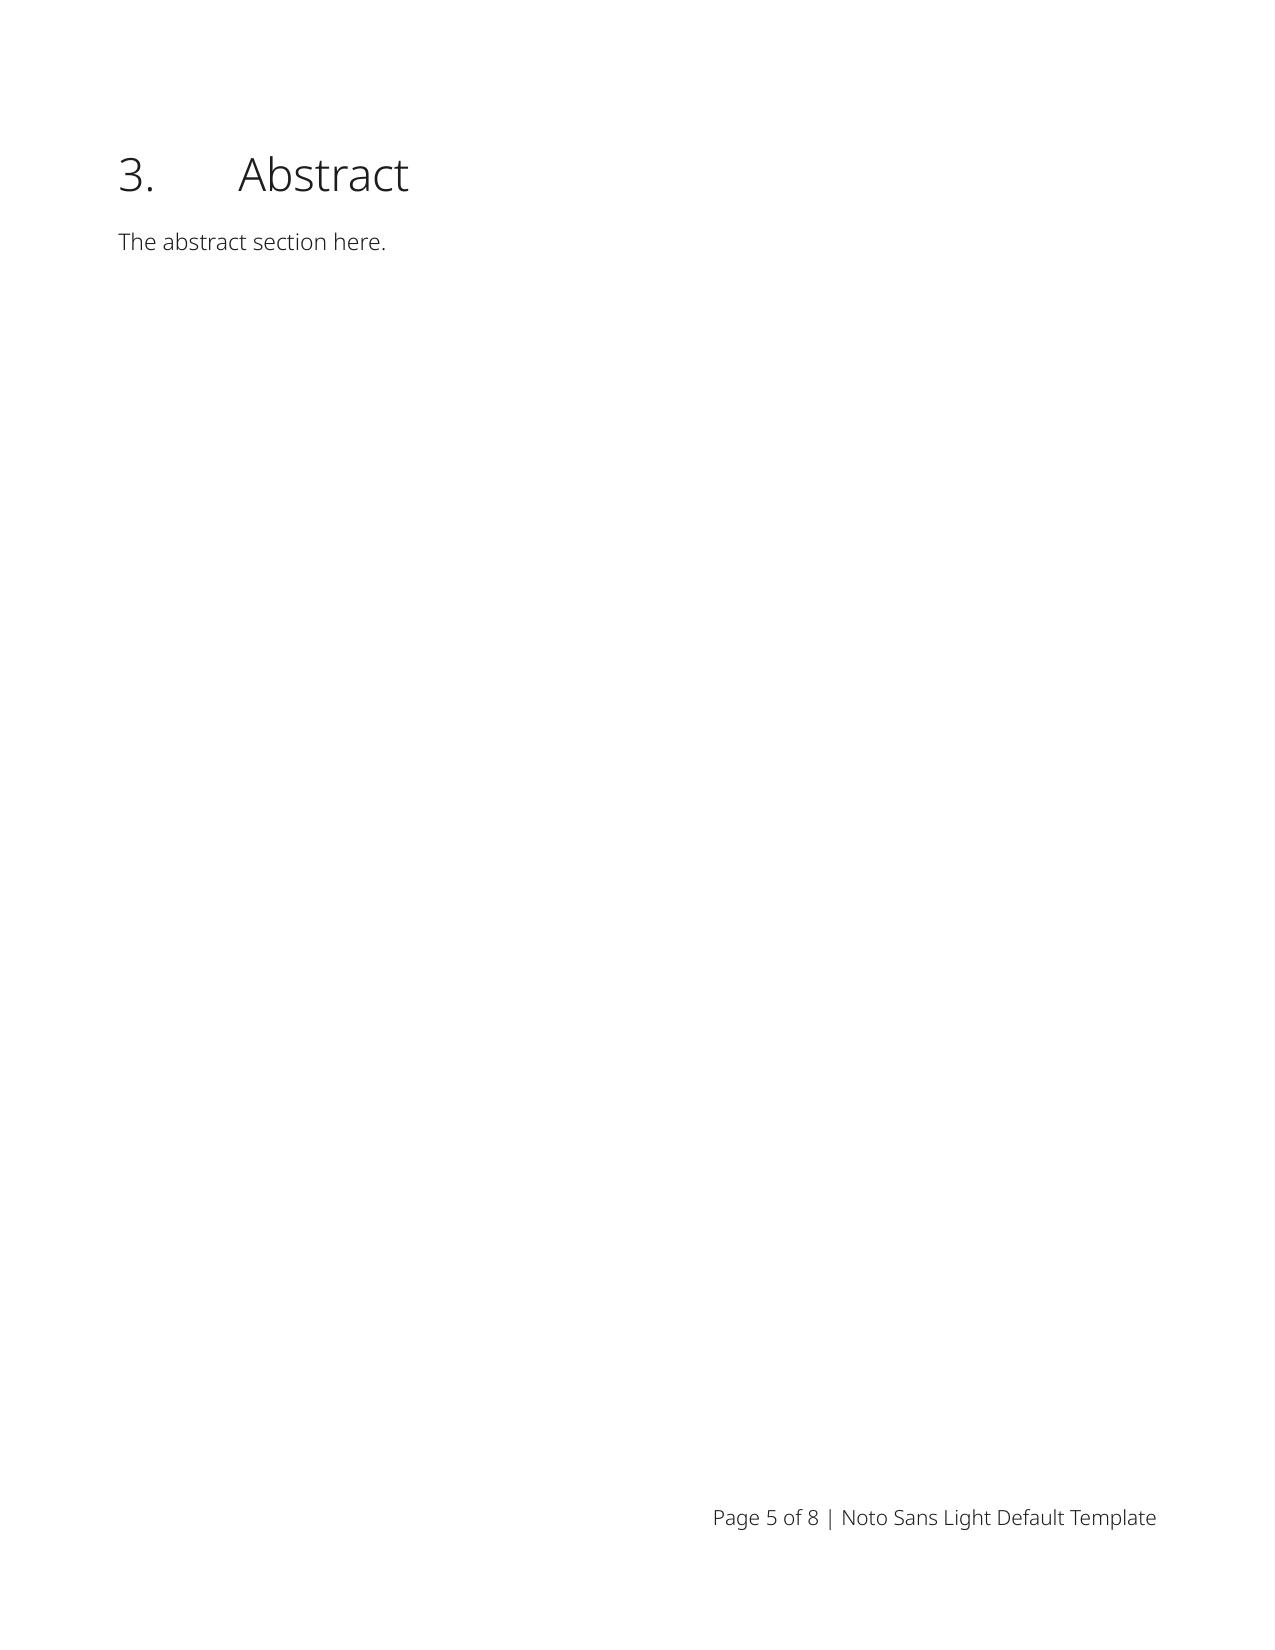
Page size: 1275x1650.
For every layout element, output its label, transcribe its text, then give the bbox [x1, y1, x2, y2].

text The abstract section here. [118, 226, 1157, 258]
subtitle Abstract [118, 143, 1157, 205]
